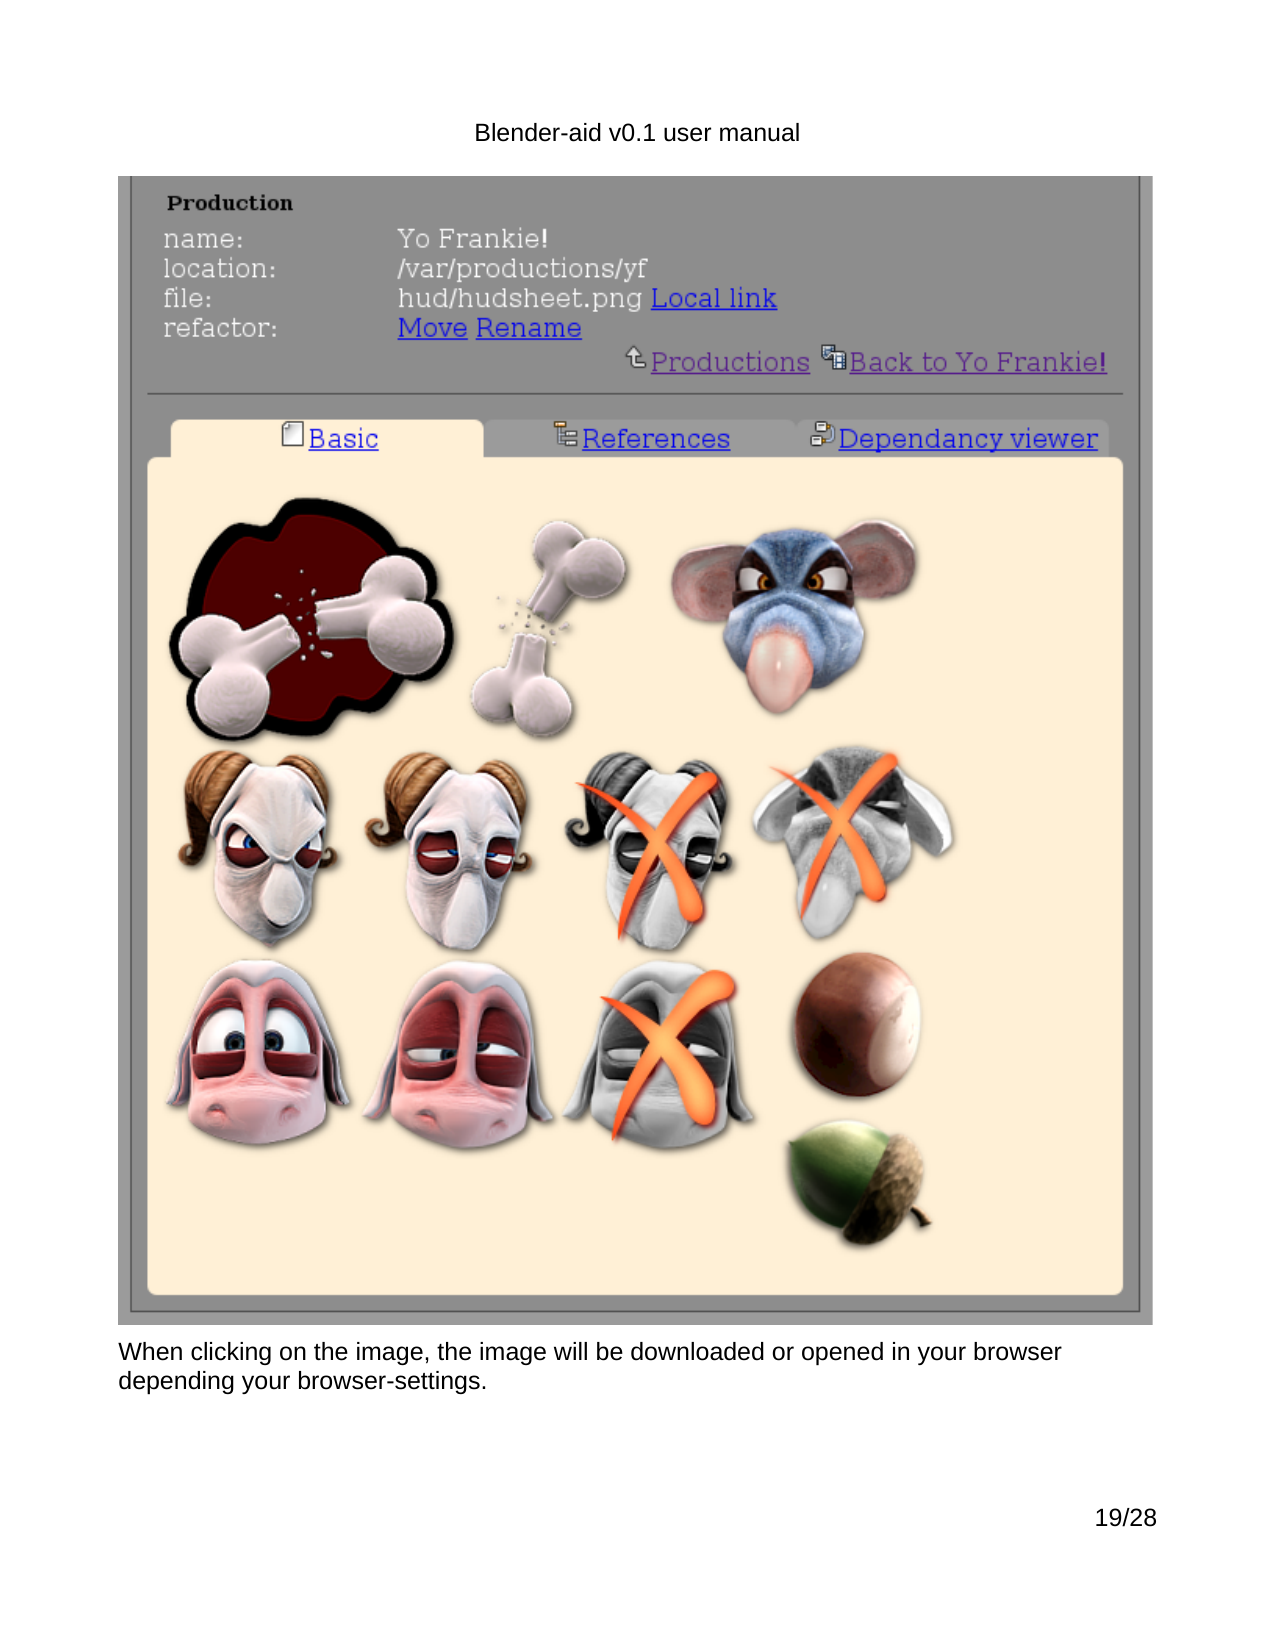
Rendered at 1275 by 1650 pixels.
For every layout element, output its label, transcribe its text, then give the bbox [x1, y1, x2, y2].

picture [118, 176, 1153, 1325]
text When clicking on the image, the image will be downloaded or opened in your browser depending your browser-settings. [118, 1337, 1157, 1395]
